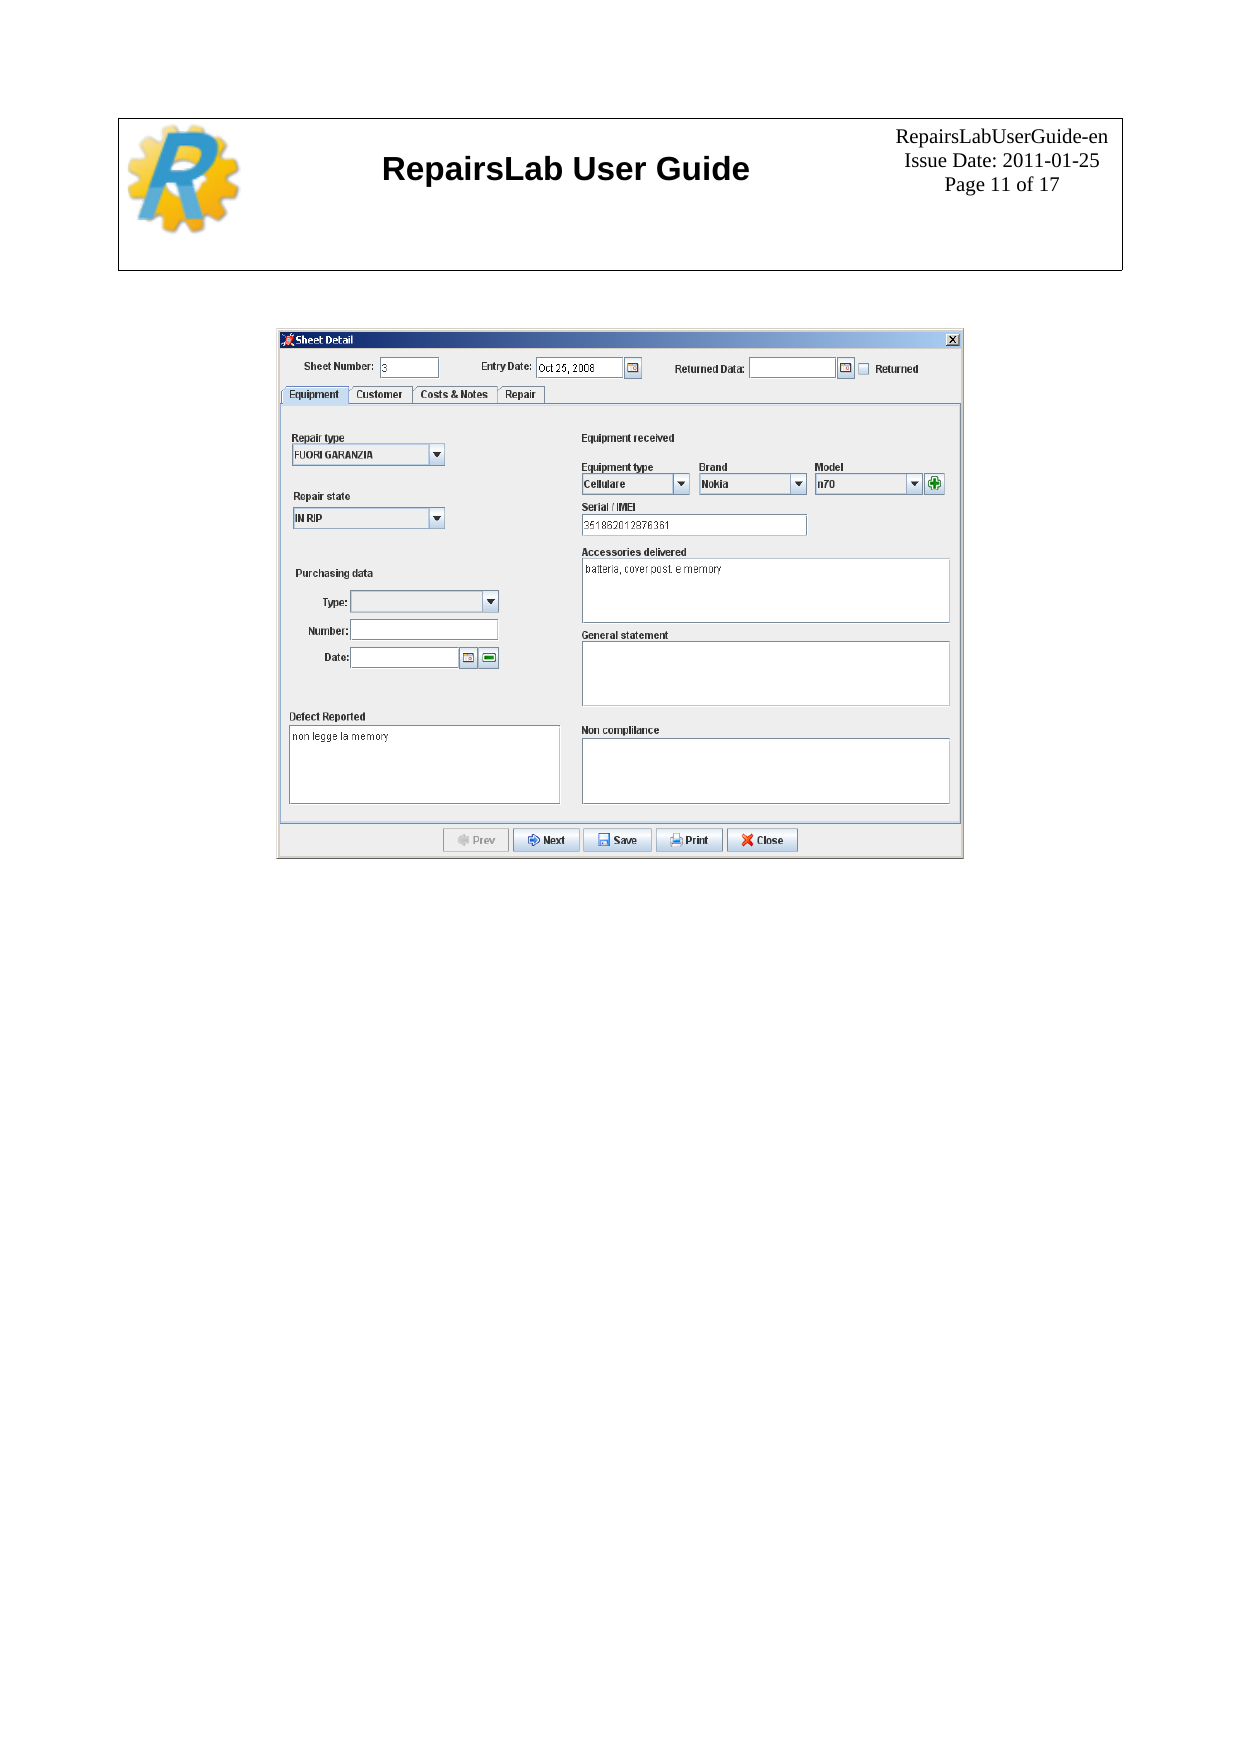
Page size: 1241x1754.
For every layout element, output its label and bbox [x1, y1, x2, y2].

picture [276, 328, 964, 859]
picture [127, 123, 241, 236]
